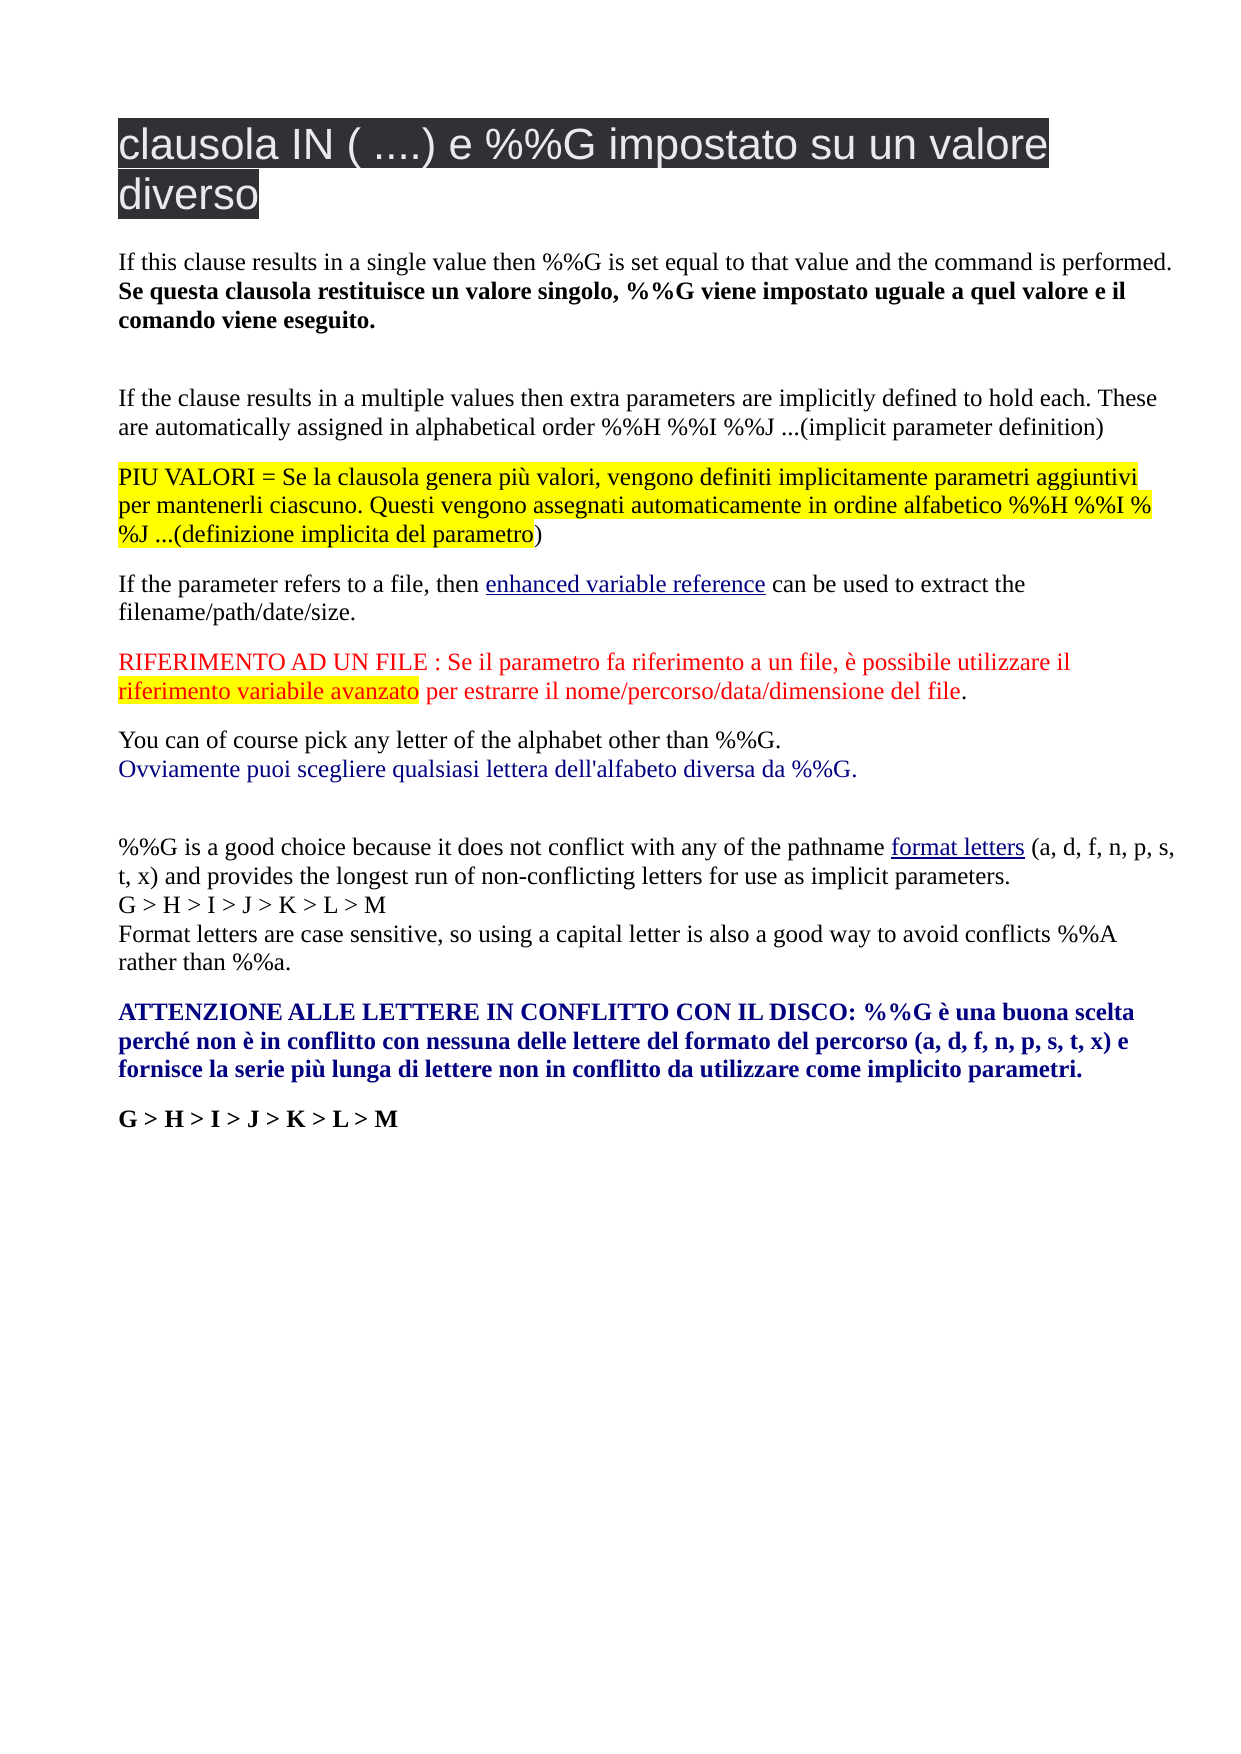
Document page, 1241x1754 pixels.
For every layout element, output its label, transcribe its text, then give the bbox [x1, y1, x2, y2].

text You can of course pick any letter of the alphabet other than %%G. Ovviamente puoi scegliere qualsiasi lettera dell'alfabeto diversa da %%G. [118, 725, 1175, 783]
text %%G is a good choice because it does not conflict with any of the pathname format letters (a, d, f, n, p, s, t, x) and provides the longest run of non-conflicting letters for use as implicit parameters. G > H > I > J > K > L > M Format letters are case sensitive, so using a capital letter is also a good way to avoid conflicts %%A rather than %%a. [118, 804, 1175, 976]
text G > H > I > J > K > L > M [118, 1104, 1175, 1133]
text RIFERIMENTO AD UN FILE : Se il parametro fa riferimento a un file, è possibile utilizzare il riferimento variabile avanzato per estrarre il nome/percorso/data/dimensione del file. [118, 647, 1175, 704]
text ATTENZIONE ALLE LETTERE IN CONFLITTO CON IL DISCO: %%G è una buona scelta perché non è in conflitto con nessuna delle lettere del formato del percorso (a, d, f, n, p, s, t, x) e fornisce la serie più lunga di lettere non in conflitto da utilizzare come implicito parametri. [118, 997, 1175, 1083]
text If the parameter refers to a file, then enhanced variable reference can be used to extract the filename/path/date/size. [118, 569, 1175, 626]
text PIU VALORI = Se la clausola genera più valori, vengono definiti implicitamente parametri aggiuntivi per mantenerli ciascuno. Questi vengono assegnati automaticamente in ordine alfabetico %%H %%I %%J ...(definizione implicita del parametro) [118, 462, 1175, 548]
text If the clause results in a multiple values then extra parameters are implicitly defined to hold each. These are automatically assigned in alphabetical order %%H %%I %%J ...(implicit parameter definition) [118, 354, 1175, 441]
text clausola IN ( ....) e %%G impostato su un valore diverso If this clause results in a single value then %%G is set equal to that value and the command is performed. Se questa clausola restituisce un valore singolo, %%G viene impostato uguale a quel valore e il comando viene eseguito. [118, 118, 1175, 334]
